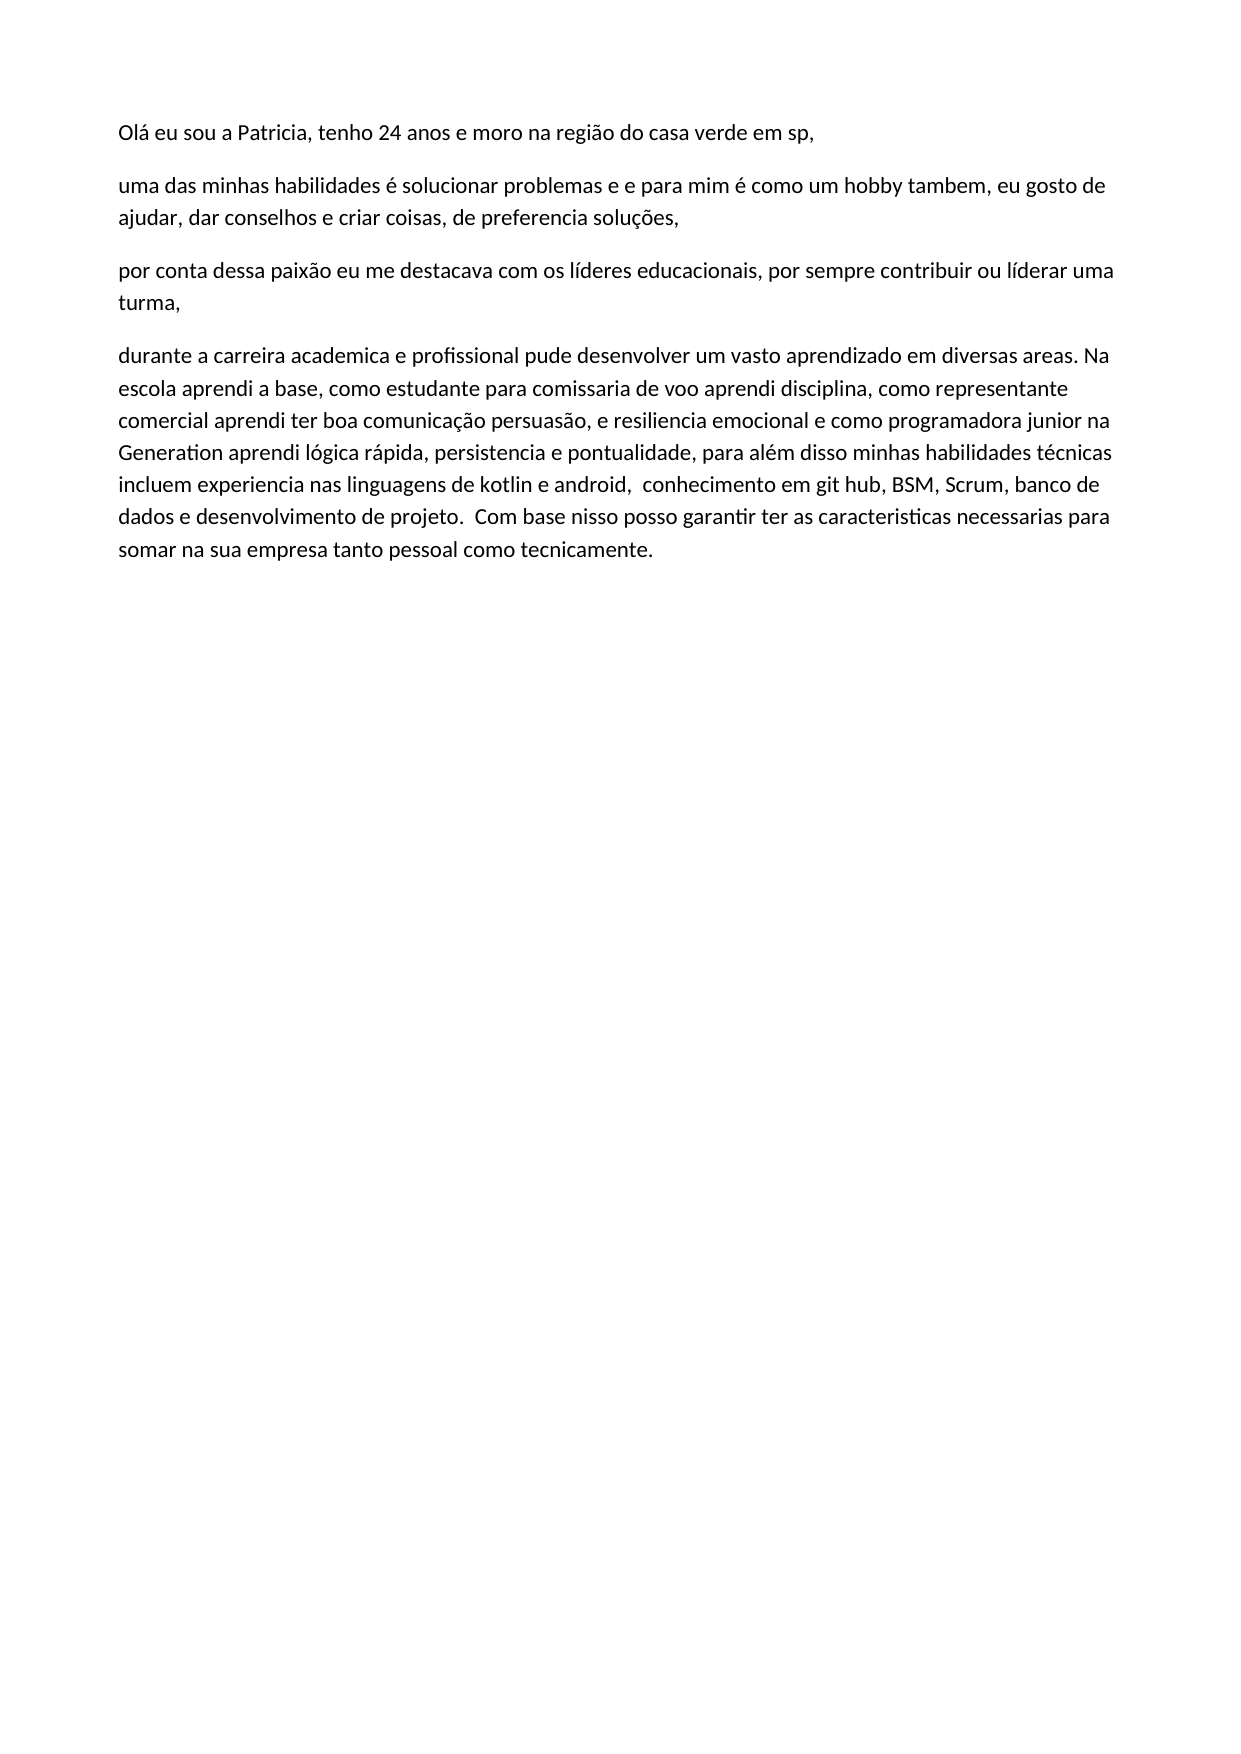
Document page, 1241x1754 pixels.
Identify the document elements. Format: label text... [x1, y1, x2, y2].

text Olá eu sou a Patricia, tenho 24 anos e moro na região do casa verde em sp, [118, 118, 1122, 146]
text durante a carreira academica e profissional pude desenvolver um vasto aprendizado em diversas areas. Na escola aprendi a base, como estudante para comissaria de voo aprendi disciplina, como representante comercial aprendi ter boa comunicação persuasão, e resiliencia emocional e como programadora junior na Generation aprendi lógica rápida, persistencia e pontualidade, para além disso minhas habilidades técnicas incluem experiencia nas linguagens de kotlin e android, conhecimento em git hub, BSM, Scrum, banco de dados e desenvolvimento de projeto. Com base nisso posso garantir ter as caracteristicas necessarias para somar na sua empresa tanto pessoal como tecnicamente. [118, 342, 1122, 563]
text uma das minhas habilidades é solucionar problemas e e para mim é como um hobby tambem, eu gosto de ajudar, dar conselhos e criar coisas, de preferencia soluções, [118, 171, 1122, 231]
text por conta dessa paixão eu me destacava com os líderes educacionais, por sempre contribuir ou líderar uma turma, [118, 256, 1122, 317]
